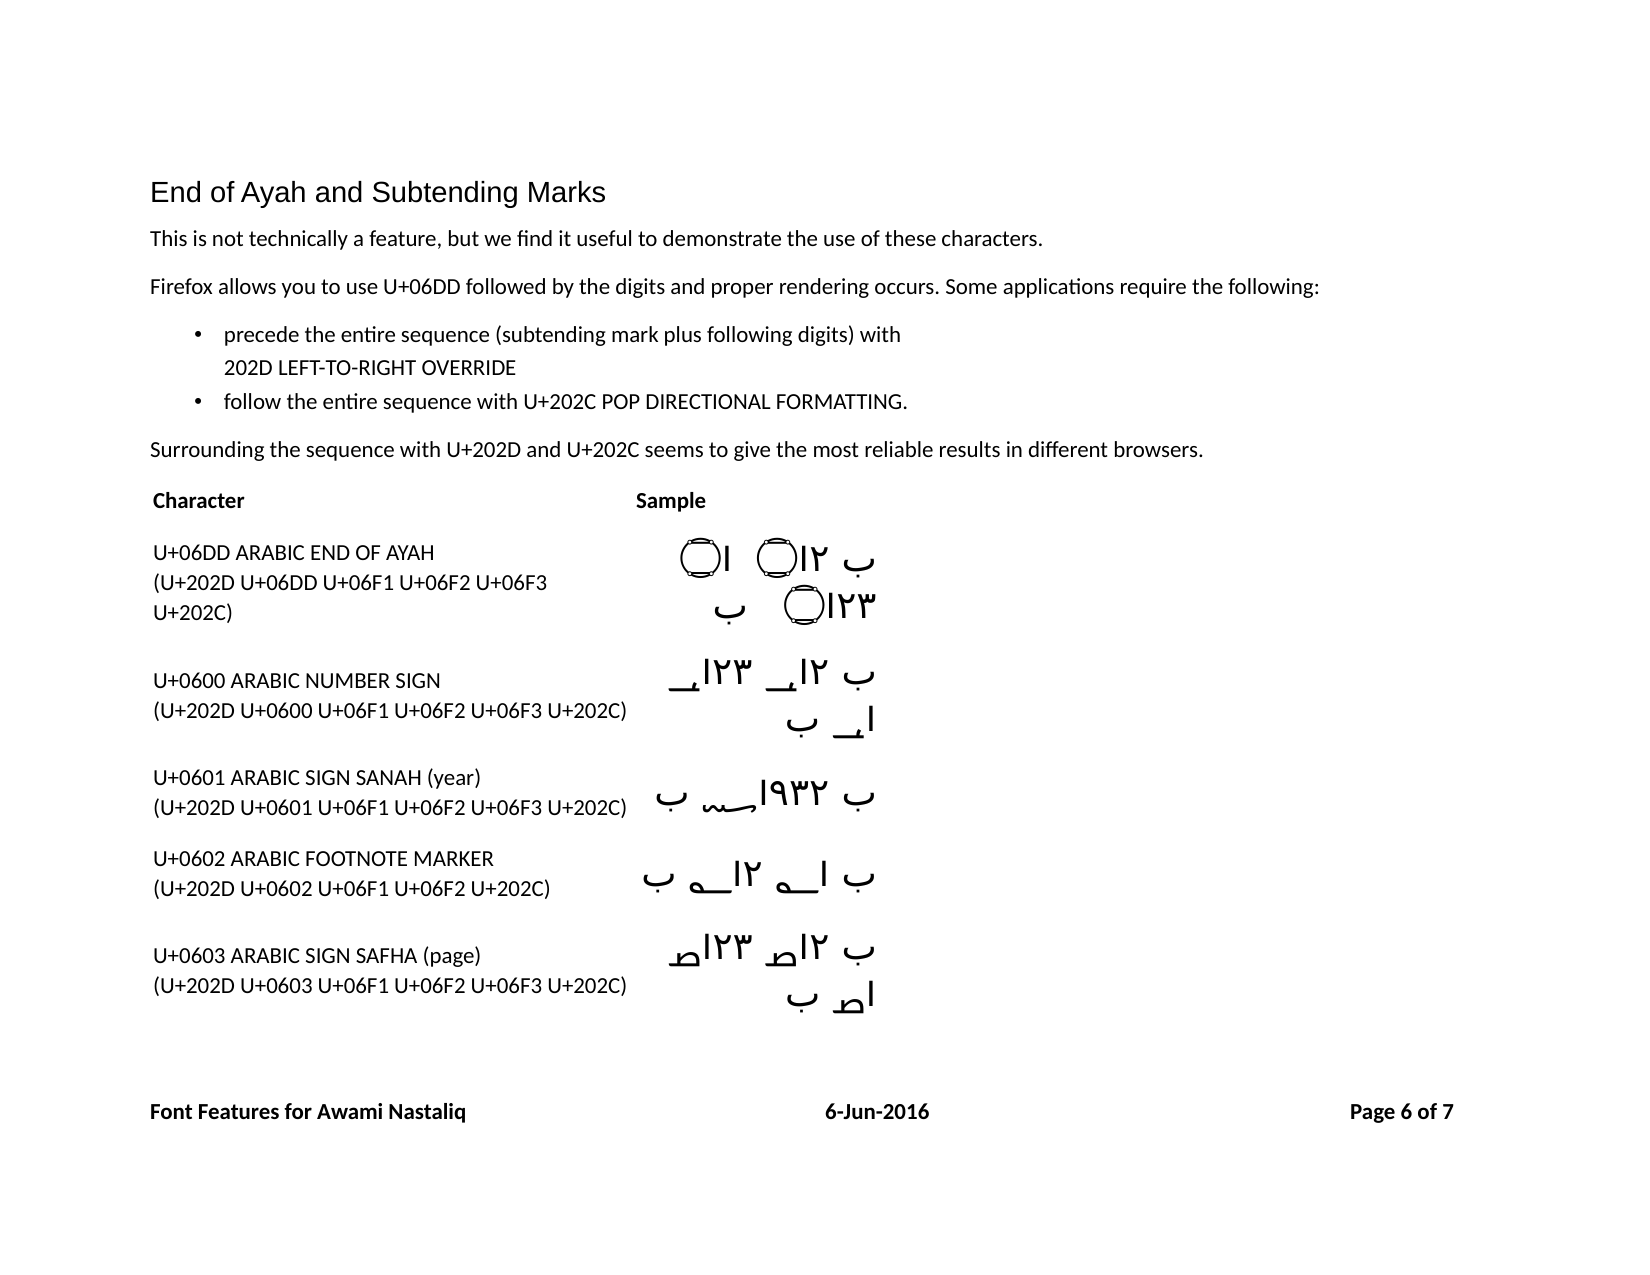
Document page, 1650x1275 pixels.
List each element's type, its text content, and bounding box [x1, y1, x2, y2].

list precede the entire sequence (subtending mark plus following digits) with 202D LEFT-TO-RIGHT OVERRIDE [194, 320, 1500, 381]
table_cell ب ‭؃۱۲۳‬ ‭؃۱۲‬ ‭؃۱‬ ب [633, 922, 879, 1035]
list follow the entire sequence with U+202C POP DIRECTIONAL FORMATTING. [194, 387, 1500, 415]
table_cell U+0600 ARABIC NUMBER SIGN (U+202D U+0600 U+06F1 U+06F2 U+06F3 U+202C) [150, 647, 633, 760]
table_cell U+0601 ARABIC SIGN SANAH (year) (U+202D U+0601 U+06F1 U+06F2 U+06F3 U+202C) [150, 760, 633, 841]
table_cell ب ‭؀۱۲۳‬ ‭؀۱۲‬ ‭؀۱‬ ب [633, 647, 879, 760]
table_cell U+06DD ARABIC END OF AYAH (U+202D U+06DD U+06F1 U+06F2 U+06F3 U+202C) [150, 534, 633, 647]
text Surrounding the sequence with U+202D and U+202C seems to give the most reliable results in different browsers. [150, 435, 1500, 463]
table_cell ب ‭؁۱۹۳۲‬ ب [633, 760, 879, 841]
table_header Character [150, 483, 633, 534]
table_cell ب ‭؂۱۲‬ ‭؂۱‬ ب [633, 841, 879, 922]
text Firefox allows you to use U+06DD followed by the digits and proper rendering occurs. Some applications require the following: [150, 272, 1500, 300]
table_header Sample [633, 483, 879, 534]
table_cell ب ‭۝۱‬ ‭۝۱۲‬ ‭۝۱۲۳‬ ب [633, 534, 879, 647]
text This is not technically a feature, but we find it useful to demonstrate the use of these characters. [150, 224, 1500, 252]
table_cell U+0602 ARABIC FOOTNOTE MARKER (U+202D U+0602 U+06F1 U+06F2 U+202C) [150, 841, 633, 922]
subtitle End of Ayah and Subtending Marks [150, 175, 1500, 208]
table_cell U+0603 ARABIC SIGN SAFHA (page) (U+202D U+0603 U+06F1 U+06F2 U+06F3 U+202C) [150, 922, 633, 1035]
